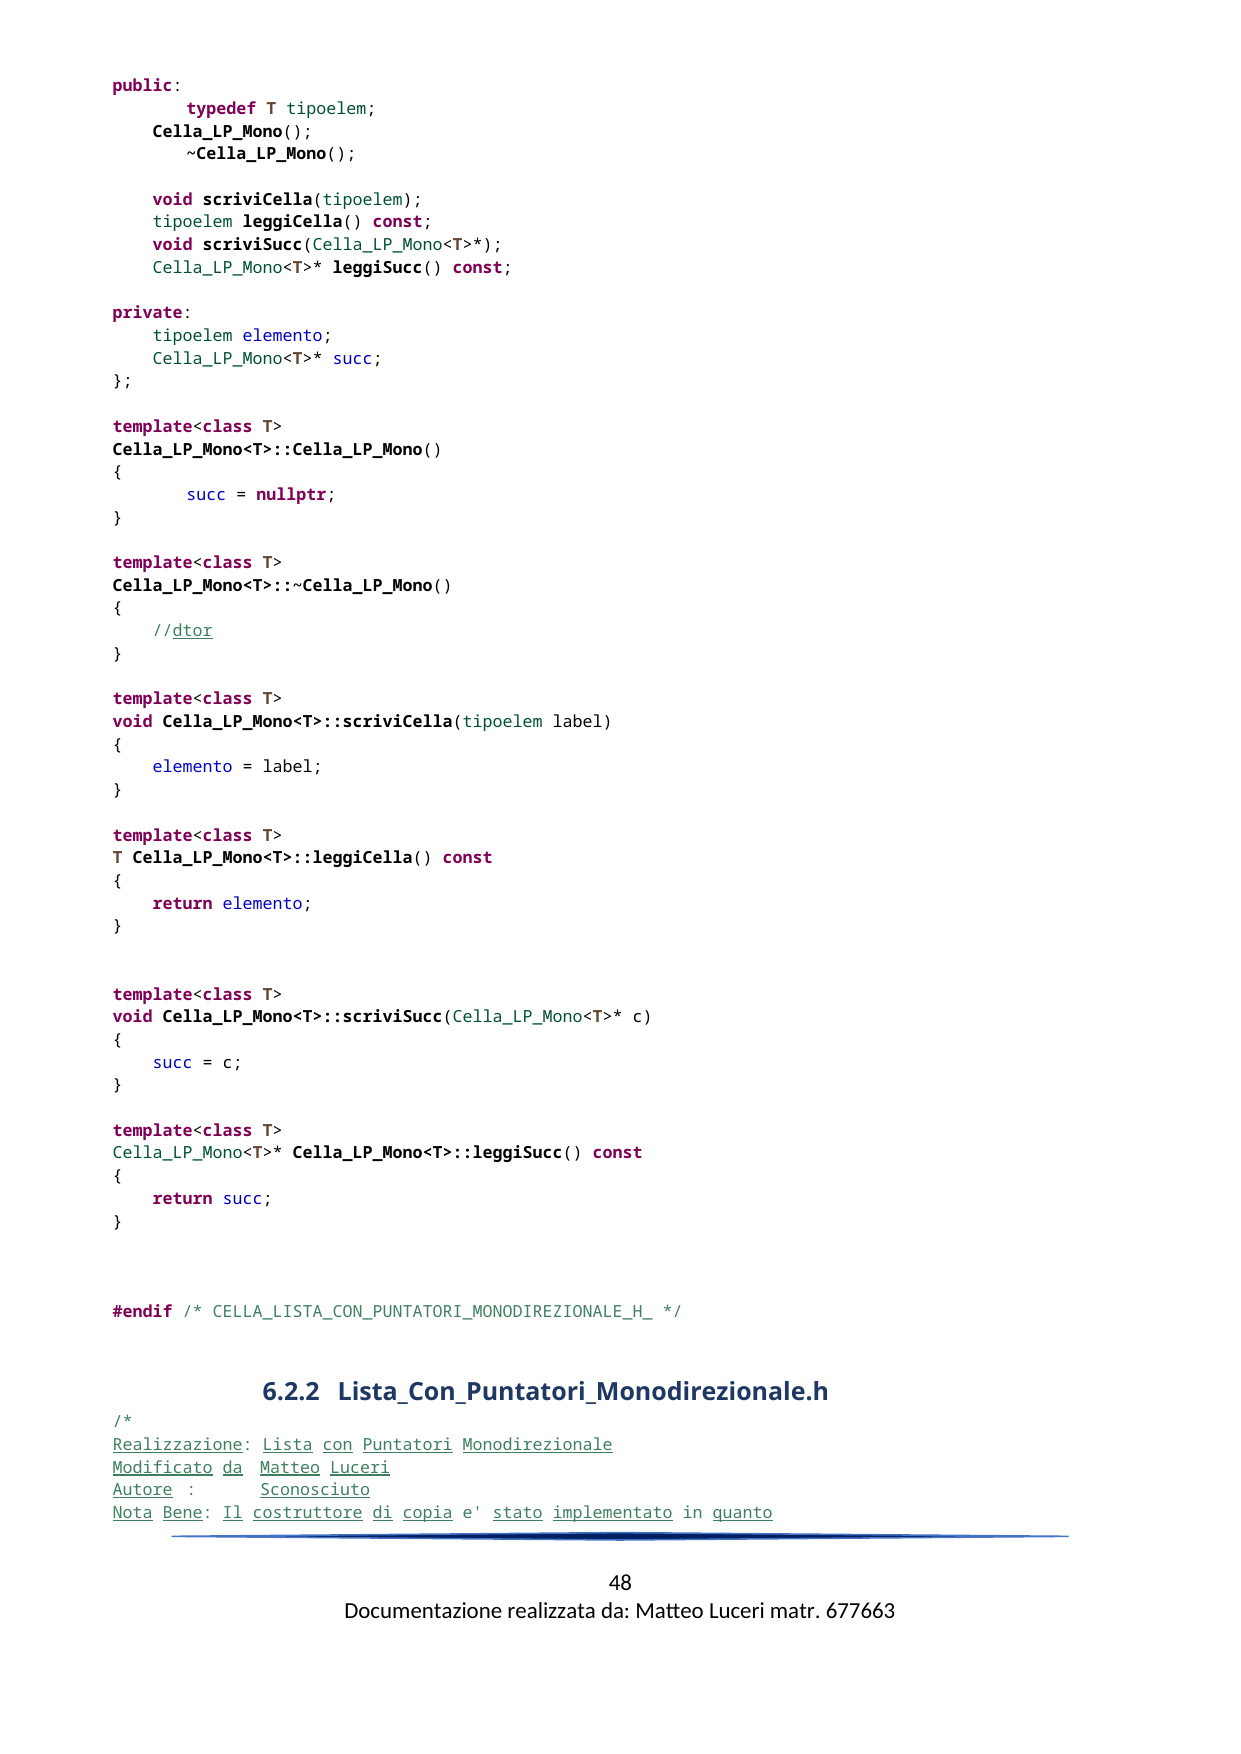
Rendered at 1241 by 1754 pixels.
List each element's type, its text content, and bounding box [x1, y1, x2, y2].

text Cella_LP_Mono<T>::Cella_LP_Mono() [112, 437, 1128, 460]
text Autore : Sconosciuto [112, 1478, 1128, 1501]
text { [112, 732, 1128, 755]
list Lista_Con_Puntatori_Monodirezionale.h [262, 1373, 1128, 1407]
text } [112, 641, 1128, 664]
text succ = c; [112, 1050, 1128, 1073]
text } [112, 505, 1128, 528]
text tipoelem elemento; [112, 323, 1128, 346]
text } [112, 778, 1128, 800]
text tipoelem leggiCella() const; [112, 210, 1128, 233]
text Cella_LP_Mono<T>::~Cella_LP_Mono() [112, 573, 1128, 596]
text return succ; [112, 1186, 1128, 1209]
text } [112, 914, 1128, 937]
text ~Cella_LP_Mono(); [112, 142, 1128, 164]
text template<class T> [112, 1118, 1128, 1141]
text template<class T> [112, 551, 1128, 573]
text /* [112, 1410, 1128, 1432]
text Cella_LP_Mono<T>* leggiSucc() const; [112, 255, 1128, 278]
text Modificato da Matteo Luceri [112, 1455, 1128, 1478]
text void Cella_LP_Mono<T>::scriviSucc(Cella_LP_Mono<T>* c) [112, 1005, 1128, 1027]
text #endif /* CELLA_LISTA_CON_PUNTATORI_MONODIREZIONALE_H_ */ [112, 1300, 1128, 1323]
text } [112, 1073, 1128, 1096]
text typedef T tipoelem; [112, 96, 1128, 119]
text } [112, 1209, 1128, 1232]
text Cella_LP_Mono<T>* succ; [112, 346, 1128, 369]
text public: [112, 74, 1128, 96]
text template<class T> [112, 982, 1128, 1005]
text private: [112, 301, 1128, 323]
text template<class T> [112, 823, 1128, 846]
text { [112, 1027, 1128, 1050]
text Nota Bene: Il costruttore di copia e' stato implementato in quanto [112, 1501, 1128, 1523]
text }; [112, 369, 1128, 392]
text void Cella_LP_Mono<T>::scriviCella(tipoelem label) [112, 709, 1128, 732]
text { [112, 596, 1128, 619]
text elemento = label; [112, 755, 1128, 778]
text { [112, 1164, 1128, 1186]
text { [112, 460, 1128, 482]
text template<class T> [112, 414, 1128, 437]
text void scriviCella(tipoelem); [112, 187, 1128, 210]
text Cella_LP_Mono<T>* Cella_LP_Mono<T>::leggiSucc() const [112, 1141, 1128, 1164]
text void scriviSucc(Cella_LP_Mono<T>*); [112, 233, 1128, 255]
text T Cella_LP_Mono<T>::leggiCella() const [112, 846, 1128, 868]
text return elemento; [112, 891, 1128, 914]
text Realizzazione: Lista con Puntatori Monodirezionale [112, 1432, 1128, 1455]
text succ = nullptr; [112, 482, 1128, 505]
text { [112, 868, 1128, 891]
text //dtor [112, 619, 1128, 641]
text Cella_LP_Mono(); [112, 119, 1128, 142]
text template<class T> [112, 687, 1128, 709]
